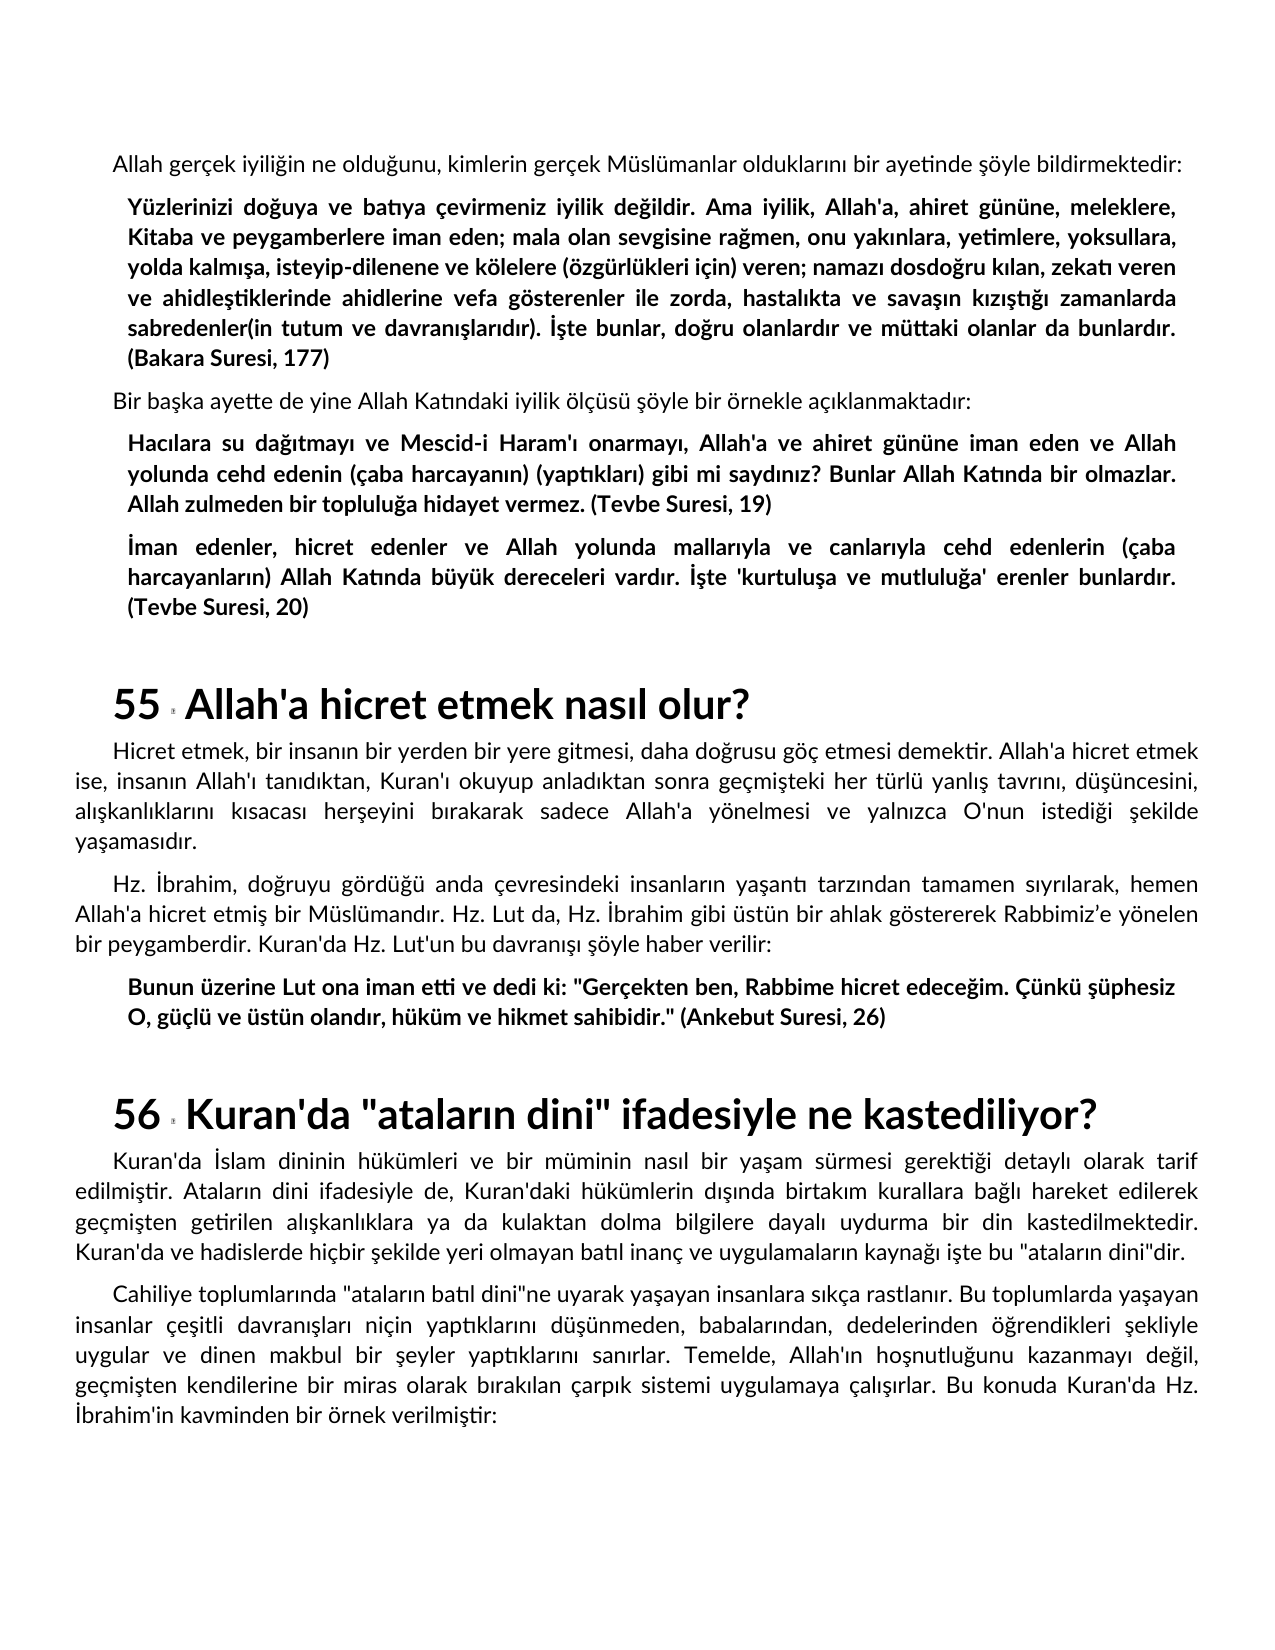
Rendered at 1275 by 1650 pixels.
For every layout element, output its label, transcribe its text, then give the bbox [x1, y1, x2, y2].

text Hz. İbrahim, doğruyu gördüğü anda çevresindeki insanların yaşantı tarzından tamamen sıyrılarak, hemen Allah'a hicret etmiş bir Müslümandır. Hz. Lut da, Hz. İbrahim gibi üstün bir ahlak göstererek Rabbimiz’e yönelen bir peygamberdir. Kuran'da Hz. Lut'un bu davranışı şöyle haber verilir: [75, 870, 1200, 958]
subtitle 56  Kuran'da "ataların dini" ifadesiyle ne kastediliyor? [112, 1088, 1200, 1138]
text Bir başka ayette de yine Allah Katındaki iyilik ölçüsü şöyle bir örnekle açıklanmaktadır: [75, 386, 1200, 414]
text İman edenler, hicret edenler ve Allah yolunda mallarıyla ve canlarıyla cehd edenlerin (çaba harcayanların) Allah Katında büyük dereceleri vardır. İşte 'kurtuluşa ve mutluluğa' erenler bunlardır. (Tevbe Suresi, 20) [127, 532, 1177, 620]
text Hacılara su dağıtmayı ve Mescid-i Haram'ı onarmayı, Allah'a ve ahiret gününe iman eden ve Allah yolunda cehd edenin (çaba harcayanın) (yaptıkları) gibi mi saydınız? Bunlar Allah Katında bir olmazlar. Allah zulmeden bir topluluğa hidayet vermez. (Tevbe Suresi, 19) [127, 429, 1177, 517]
text Bunun üzerine Lut ona iman etti ve dedi ki: "Gerçekten ben, Rabbime hicret edeceğim. Çünkü şüphesiz O, güçlü ve üstün olandır, hüküm ve hikmet sahibidir." (Ankebut Suresi, 26) [127, 973, 1177, 1031]
text Yüzlerinizi doğuya ve batıya çevirmeniz iyilik değildir. Ama iyilik, Allah'a, ahiret gününe, meleklere, Kitaba ve peygamberlere iman eden; mala olan sevgisine rağmen, onu yakınlara, yetimlere, yoksullara, yolda kalmışa, isteyip-dilenene ve kölelere (özgürlükleri için) veren; namazı dosdoğru kılan, zekatı veren ve ahidleştiklerinde ahidlerine vefa gösterenler ile zorda, hastalıkta ve savaşın kızıştığı zamanlarda sabredenler(in tutum ve davranışlarıdır). İşte bunlar, doğru olanlardır ve müttaki olanlar da bunlardır. (Bakara Suresi, 177) [127, 193, 1177, 371]
text Hicret etmek, bir insanın bir yerden bir yere gitmesi, daha doğrusu göç etmesi demektir. Allah'a hicret etmek ise, insanın Allah'ı tanıdıktan, Kuran'ı okuyup anladıktan sonra geçmişteki her türlü yanlış tavrını, düşüncesini, alışkanlıklarını kısacası herşeyini bırakarak sadece Allah'a yönelmesi ve yalnızca O'nun istediği şekilde yaşamasıdır. [75, 736, 1200, 854]
text Kuran'da İslam dininin hükümleri ve bir müminin nasıl bir yaşam sürmesi gerektiği detaylı olarak tarif edilmiştir. Ataların dini ifadesiyle de, Kuran'daki hükümlerin dışında birtakım kurallara bağlı hareket edilerek geçmişten getirilen alışkanlıklara ya da kulaktan dolma bilgilere dayalı uydurma bir din kastedilmektedir. Kuran'da ve hadislerde hiçbir şekilde yeri olmayan batıl inanç ve uygulamaların kaynağı işte bu "ataların dini"dir. [75, 1147, 1200, 1265]
text Cahiliye toplumlarında "ataların batıl dini"ne uyarak yaşayan insanlara sıkça rastlanır. Bu toplumlarda yaşayan insanlar çeşitli davranışları niçin yaptıklarını düşünmeden, babalarından, dedelerinden öğrendikleri şekliyle uygular ve dinen makbul bir şeyler yaptıklarını sanırlar. Temelde, Allah'ın hoşnutluğunu kazanmayı değil, geçmişten kendilerine bir miras olarak bırakılan çarpık sistemi uygulamaya çalışırlar. Bu konuda Kuran'da Hz. İbrahim'in kavminden bir örnek verilmiştir: [75, 1280, 1200, 1428]
text Allah gerçek iyiliğin ne olduğunu, kimlerin gerçek Müslümanlar olduklarını bir ayetinde şöyle bildirmektedir: [75, 150, 1200, 177]
subtitle 55  Allah'a hicret etmek nasıl olur? [112, 678, 1200, 728]
